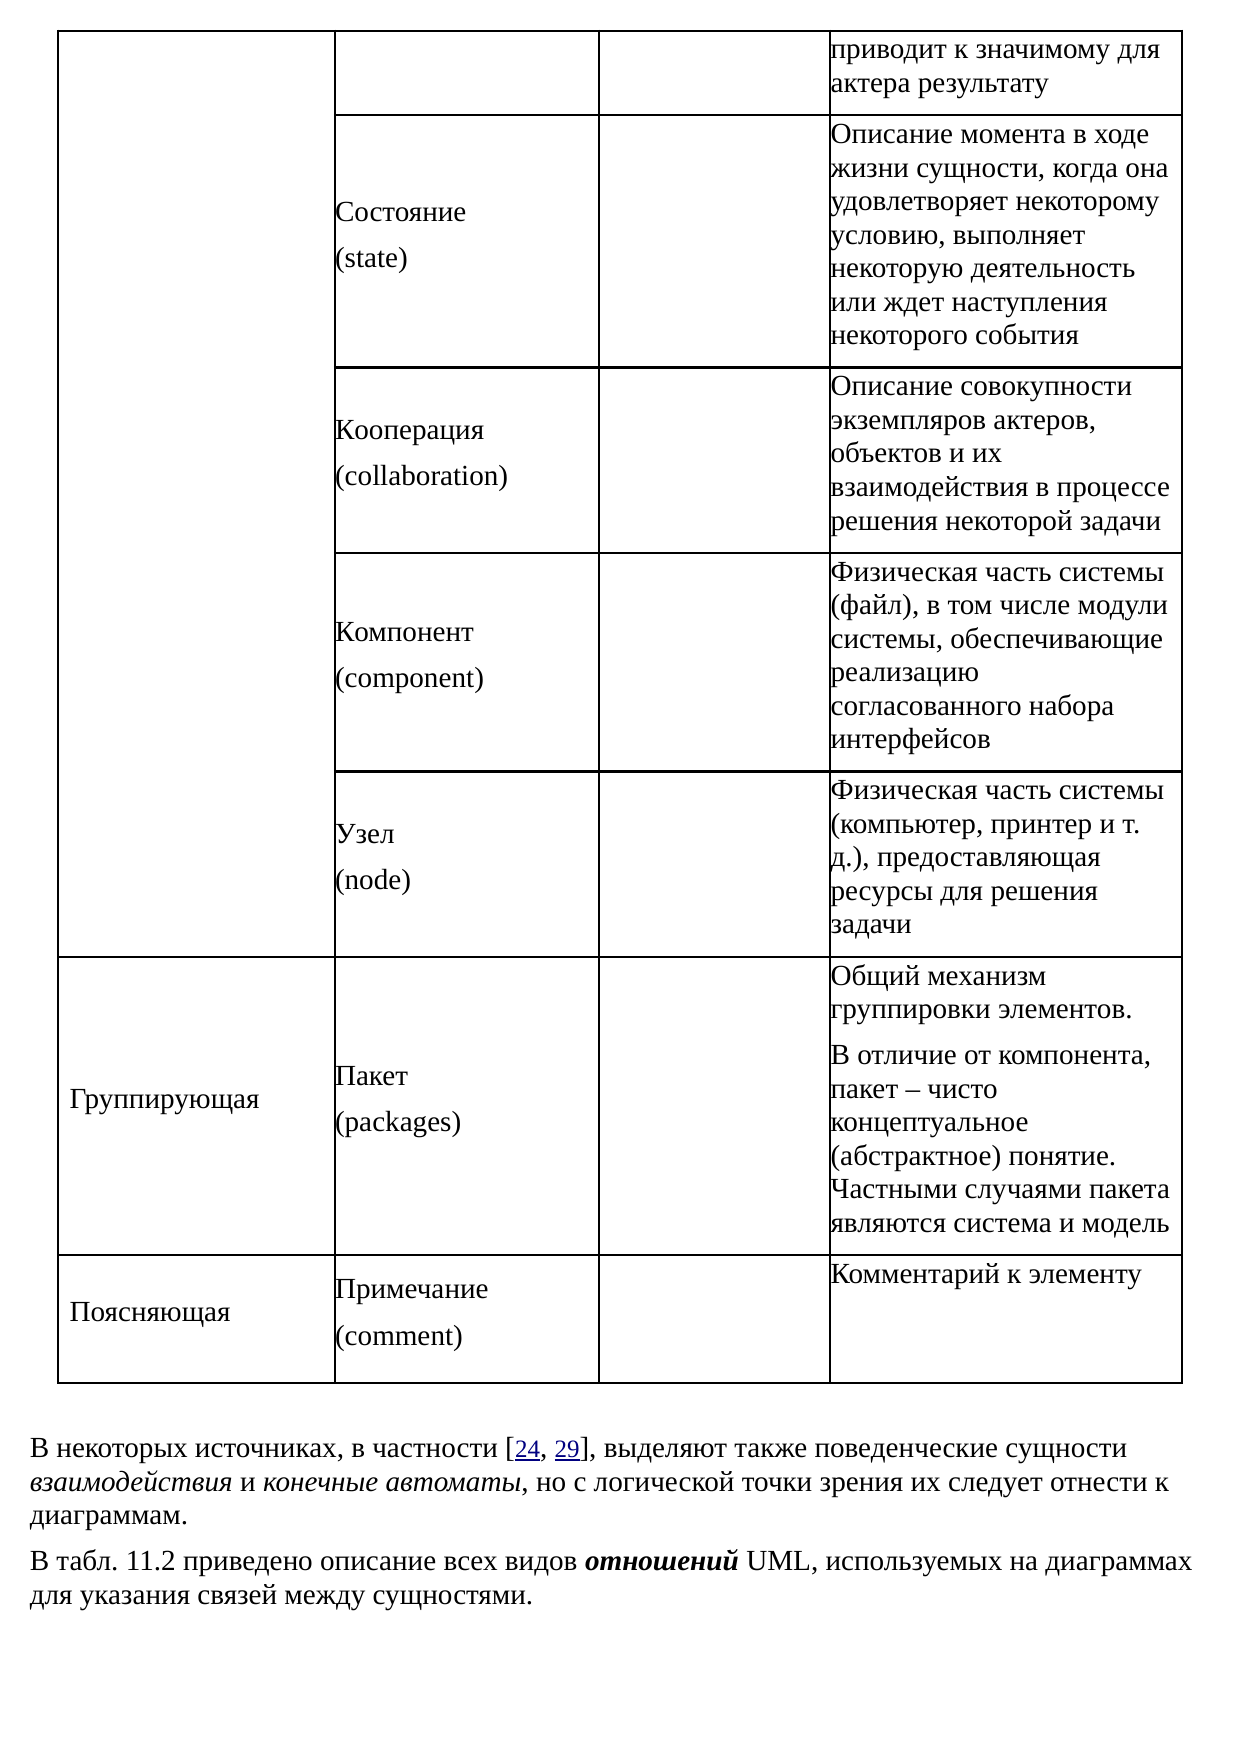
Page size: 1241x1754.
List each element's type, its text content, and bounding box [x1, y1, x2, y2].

table_cell физическая часть системы (компьютер, принтер и т. д.), предоставляющая ресурсы для решения задачи [831, 773, 1181, 956]
table_cell состояние (state) [336, 116, 598, 366]
table_cell Группирующая [59, 958, 334, 1254]
table_cell [600, 369, 829, 552]
table_cell Примечание (comment) [336, 1256, 598, 1382]
table_cell Поясняющая [59, 1256, 334, 1382]
table_cell физическая часть системы (файл), в том числе модули системы, обеспечивающие реализацию согласованного набора интерфейсов [831, 554, 1181, 770]
table_cell описание момента в ходе жизни сущности, когда она удовлетворяет некоторому условию, выполняет некоторую деятельность или ждет наступления некоторого события [831, 116, 1181, 366]
table_cell [600, 958, 829, 1254]
table_cell Общий механизм группировки элементов. В отличие от компонента, пакет – чисто концептуальное (абстрактное) понятие. Частными случаями пакета являются система и модель [831, 958, 1181, 1254]
table_cell Комментарий к элементу [831, 1256, 1181, 1382]
text В некоторых источниках, в частности [24, 29], выделяют также поведенческие сущности взаимодействия и конечные автоматы, но с логической точки зрения их следует отнести к диаграммам. [29, 1430, 1211, 1531]
table_cell [600, 773, 829, 956]
table_cell Пакет (packages) [336, 958, 598, 1254]
table_cell компонент (component) [336, 554, 598, 770]
table_cell [600, 116, 829, 366]
table_cell [336, 32, 598, 114]
table_cell [600, 32, 829, 114]
table_cell [600, 554, 829, 770]
table_cell приводит к значимому для актера результату [831, 32, 1181, 114]
table_cell кооперация (collaboration) [336, 369, 598, 552]
table_cell [59, 32, 334, 956]
table_cell описание совокупности экземпляров актеров, объектов и их взаимодействия в процессе решения некоторой задачи [831, 369, 1181, 552]
text В табл. 11.2 приведено описание всех видов отношений UML, используемых на диаграммах для указания связей между сущностями. [29, 1543, 1211, 1611]
table_cell узел (node) [336, 773, 598, 956]
table_cell [600, 1256, 829, 1382]
